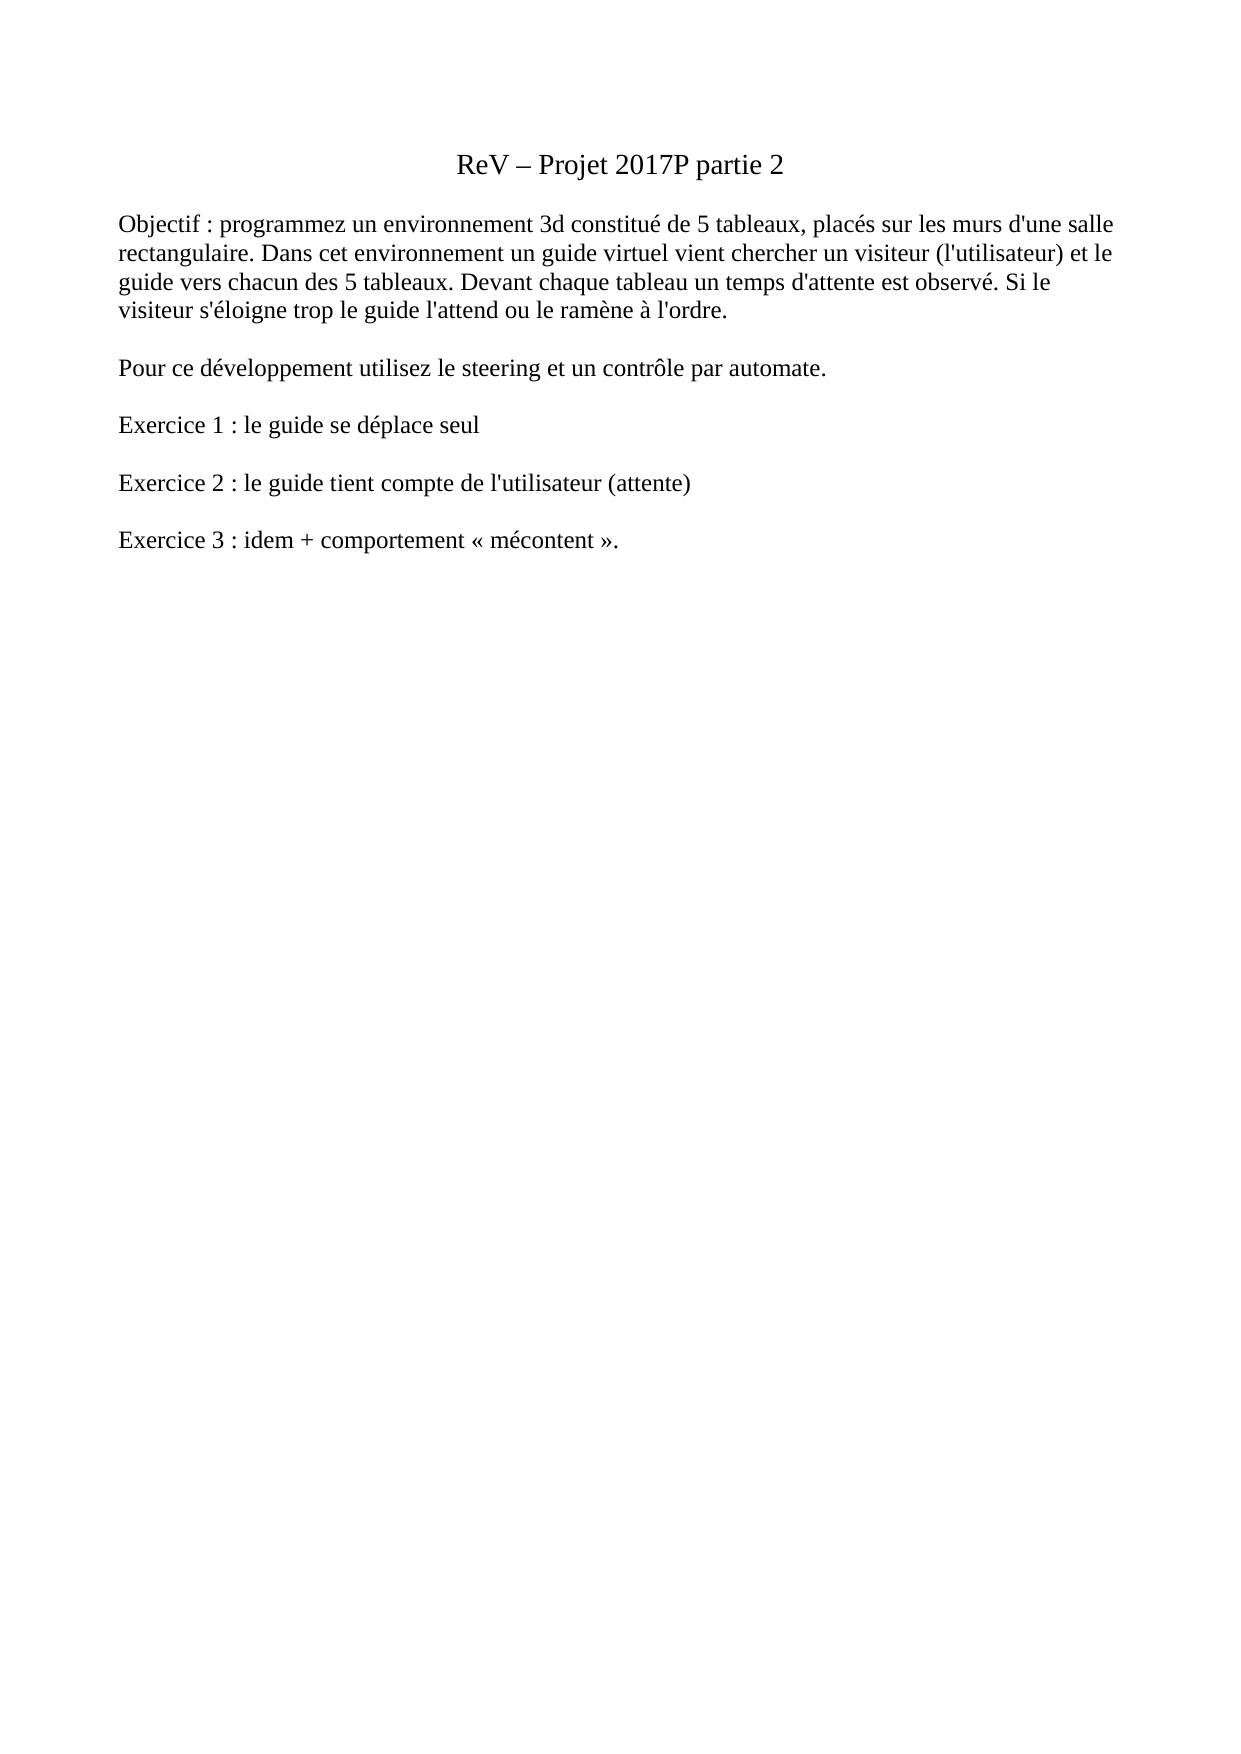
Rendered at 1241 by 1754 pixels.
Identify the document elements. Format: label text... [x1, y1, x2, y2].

text Exercice 3 : idem + comportement « mécontent ». [118, 525, 1122, 554]
text ReV – Projet 2017P partie 2 [118, 147, 1122, 180]
text Exercice 1 : le guide se déplace seul [118, 410, 1122, 439]
text Exercice 2 : le guide tient compte de l'utilisateur (attente) [118, 468, 1122, 497]
text Objectif : programmez un environnement 3d constitué de 5 tableaux, placés sur les murs d'une salle rectangulaire. Dans cet environnement un guide virtuel vient chercher un visiteur (l'utilisateur) et le guide vers chacun des 5 tableaux. Devant chaque tableau un temps d'attente est observé. Si le visiteur s'éloigne trop le guide l'attend ou le ramène à l'ordre. [118, 209, 1122, 324]
text Pour ce développement utilisez le steering et un contrôle par automate. [118, 353, 1122, 382]
